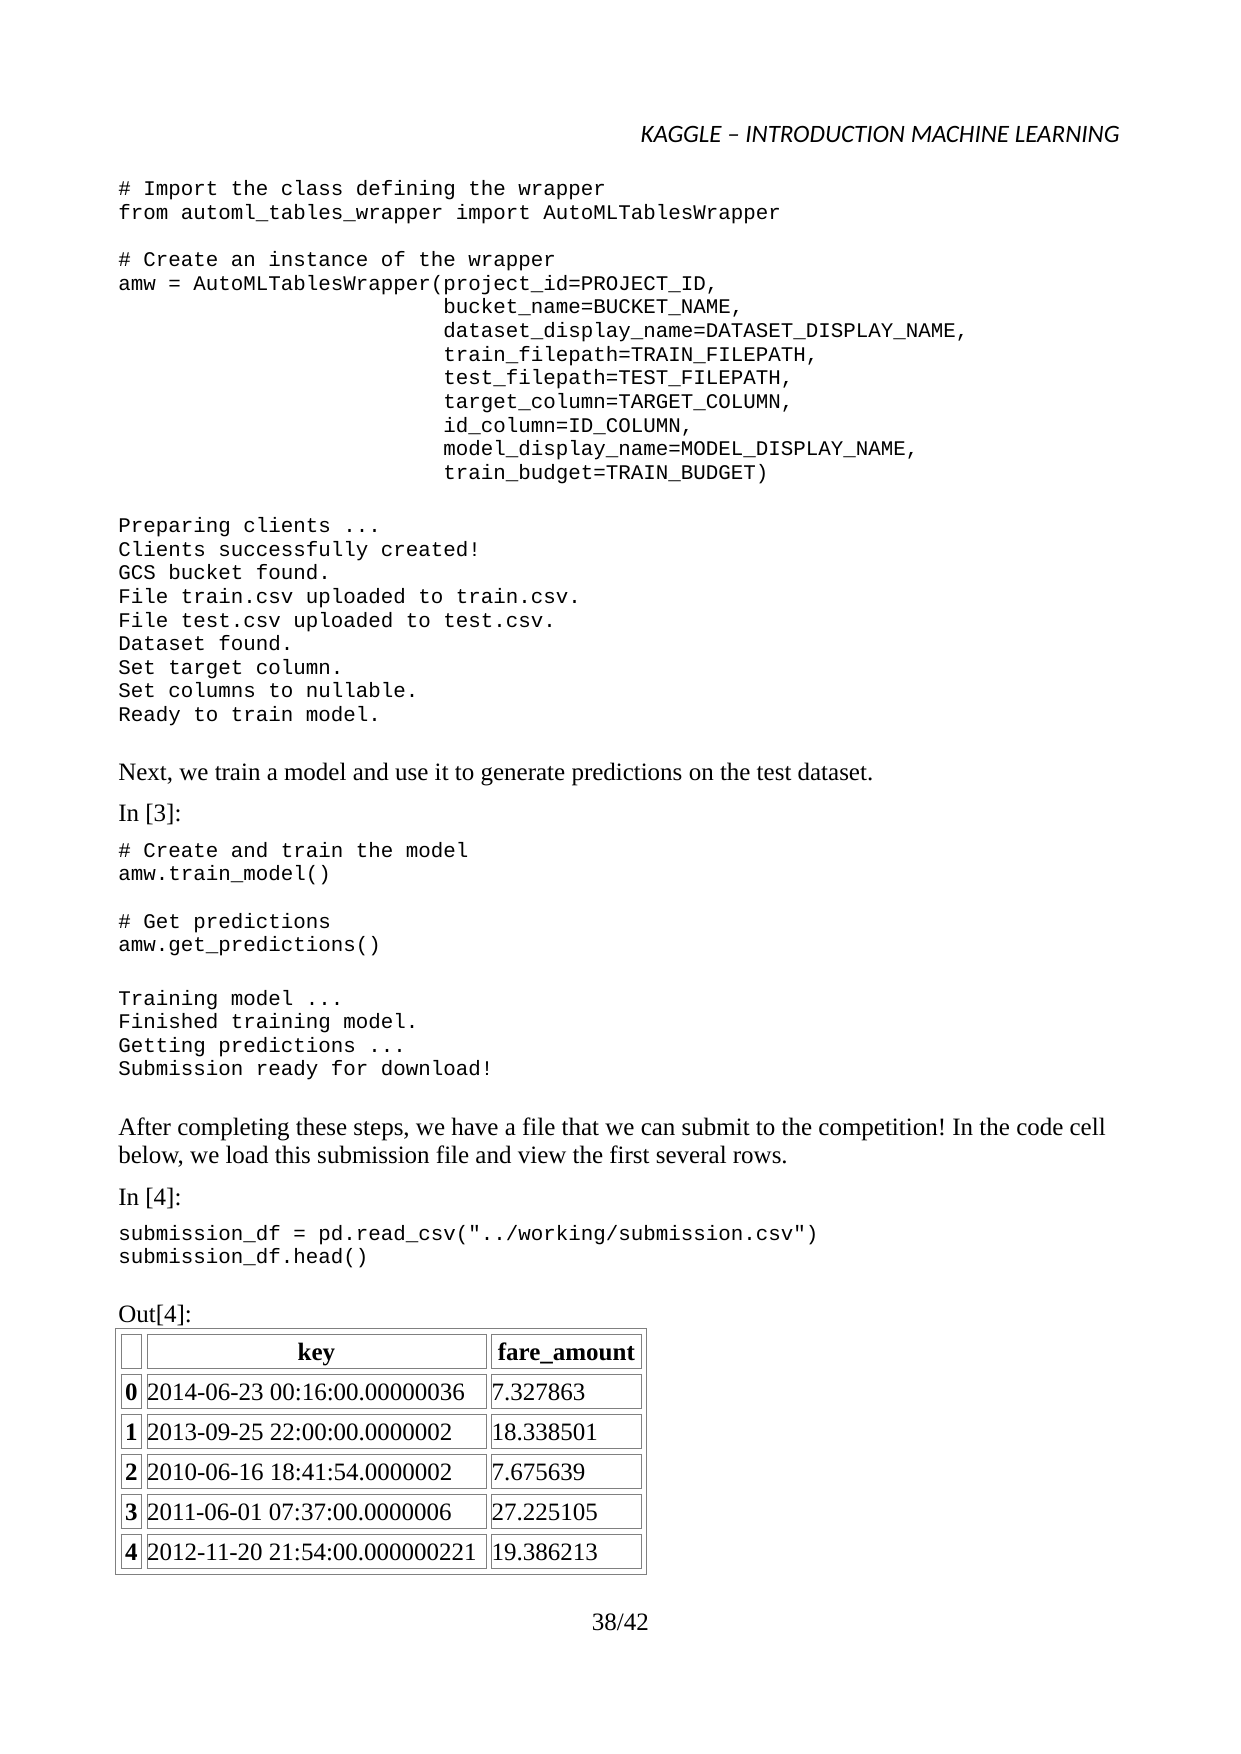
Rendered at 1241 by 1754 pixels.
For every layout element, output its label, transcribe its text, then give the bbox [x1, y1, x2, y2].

text amw.get_predictions() [118, 934, 1122, 958]
text Ready to train model. [118, 704, 1122, 728]
text train_filepath=TRAIN_FILEPATH, [118, 344, 1122, 367]
text Out[4]: [118, 1299, 1122, 1328]
table_cell 2014-06-23 00:16:00.00000036 [144, 1368, 488, 1408]
text Preparing clients ... [118, 515, 1122, 539]
text submission_df = pd.read_csv("../working/submission.csv") [118, 1223, 1122, 1246]
table_cell 2 [118, 1448, 144, 1488]
table_cell 19.386213 [489, 1528, 644, 1568]
text In [3]: [118, 798, 1122, 827]
text dataset_display_name=DATASET_DISPLAY_NAME, [118, 320, 1122, 344]
text Clients successfully created! [118, 539, 1122, 562]
text Dataset found. [118, 633, 1122, 657]
text bucket_name=BUCKET_NAME, [118, 296, 1122, 320]
text # Get predictions [118, 911, 1122, 934]
table_cell 2012-11-20 21:54:00.000000221 [144, 1528, 488, 1568]
text target_column=TARGET_COLUMN, [118, 391, 1122, 414]
text model_display_name=MODEL_DISPLAY_NAME, [118, 438, 1122, 462]
text amw.train_model() [118, 863, 1122, 887]
table_cell 3 [118, 1488, 144, 1528]
table_header fare_amount [489, 1329, 644, 1368]
text File test.csv uploaded to test.csv. [118, 609, 1122, 633]
text Set columns to nullable. [118, 681, 1122, 704]
table_cell 4 [118, 1528, 144, 1568]
text # Create an instance of the wrapper [118, 249, 1122, 273]
text # Import the class defining the wrapper [118, 178, 1122, 202]
table_cell 1 [118, 1408, 144, 1448]
text GCS bucket found. [118, 562, 1122, 586]
table_cell 7.327863 [489, 1368, 644, 1408]
table_cell 18.338501 [489, 1408, 644, 1448]
text Getting predictions ... [118, 1035, 1122, 1058]
text Next, we train a model and use it to generate predictions on the test dataset. [118, 757, 1122, 786]
table_header key [144, 1329, 488, 1368]
table_cell 2013-09-25 22:00:00.0000002 [144, 1408, 488, 1448]
text # Create and train the model [118, 840, 1122, 863]
text from automl_tables_wrapper import AutoMLTablesWrapper [118, 202, 1122, 225]
text amw = AutoMLTablesWrapper(project_id=PROJECT_ID, [118, 273, 1122, 296]
text id_column=ID_COLUMN, [118, 414, 1122, 438]
text After completing these steps, we have a file that we can submit to the competition! In the code cell below, we load this submission file and view the first several rows. [118, 1112, 1122, 1169]
text Submission ready for download! [118, 1058, 1122, 1082]
table_cell 2010-06-16 18:41:54.0000002 [144, 1448, 488, 1488]
text Finished training model. [118, 1011, 1122, 1035]
table_cell 7.675639 [489, 1448, 644, 1488]
text In [4]: [118, 1182, 1122, 1210]
text test_filepath=TEST_FILEPATH, [118, 367, 1122, 391]
text submission_df.head() [118, 1246, 1122, 1270]
text File train.csv uploaded to train.csv. [118, 586, 1122, 609]
table_cell 0 [118, 1368, 144, 1408]
table_header [122, 1335, 141, 1368]
text Set target column. [118, 657, 1122, 681]
table_cell 27.225105 [489, 1488, 644, 1528]
text Training model ... [118, 987, 1122, 1011]
table_cell 2011-06-01 07:37:00.0000006 [144, 1488, 488, 1528]
table_header [118, 1329, 144, 1368]
text train_budget=TRAIN_BUDGET) [118, 462, 1122, 486]
